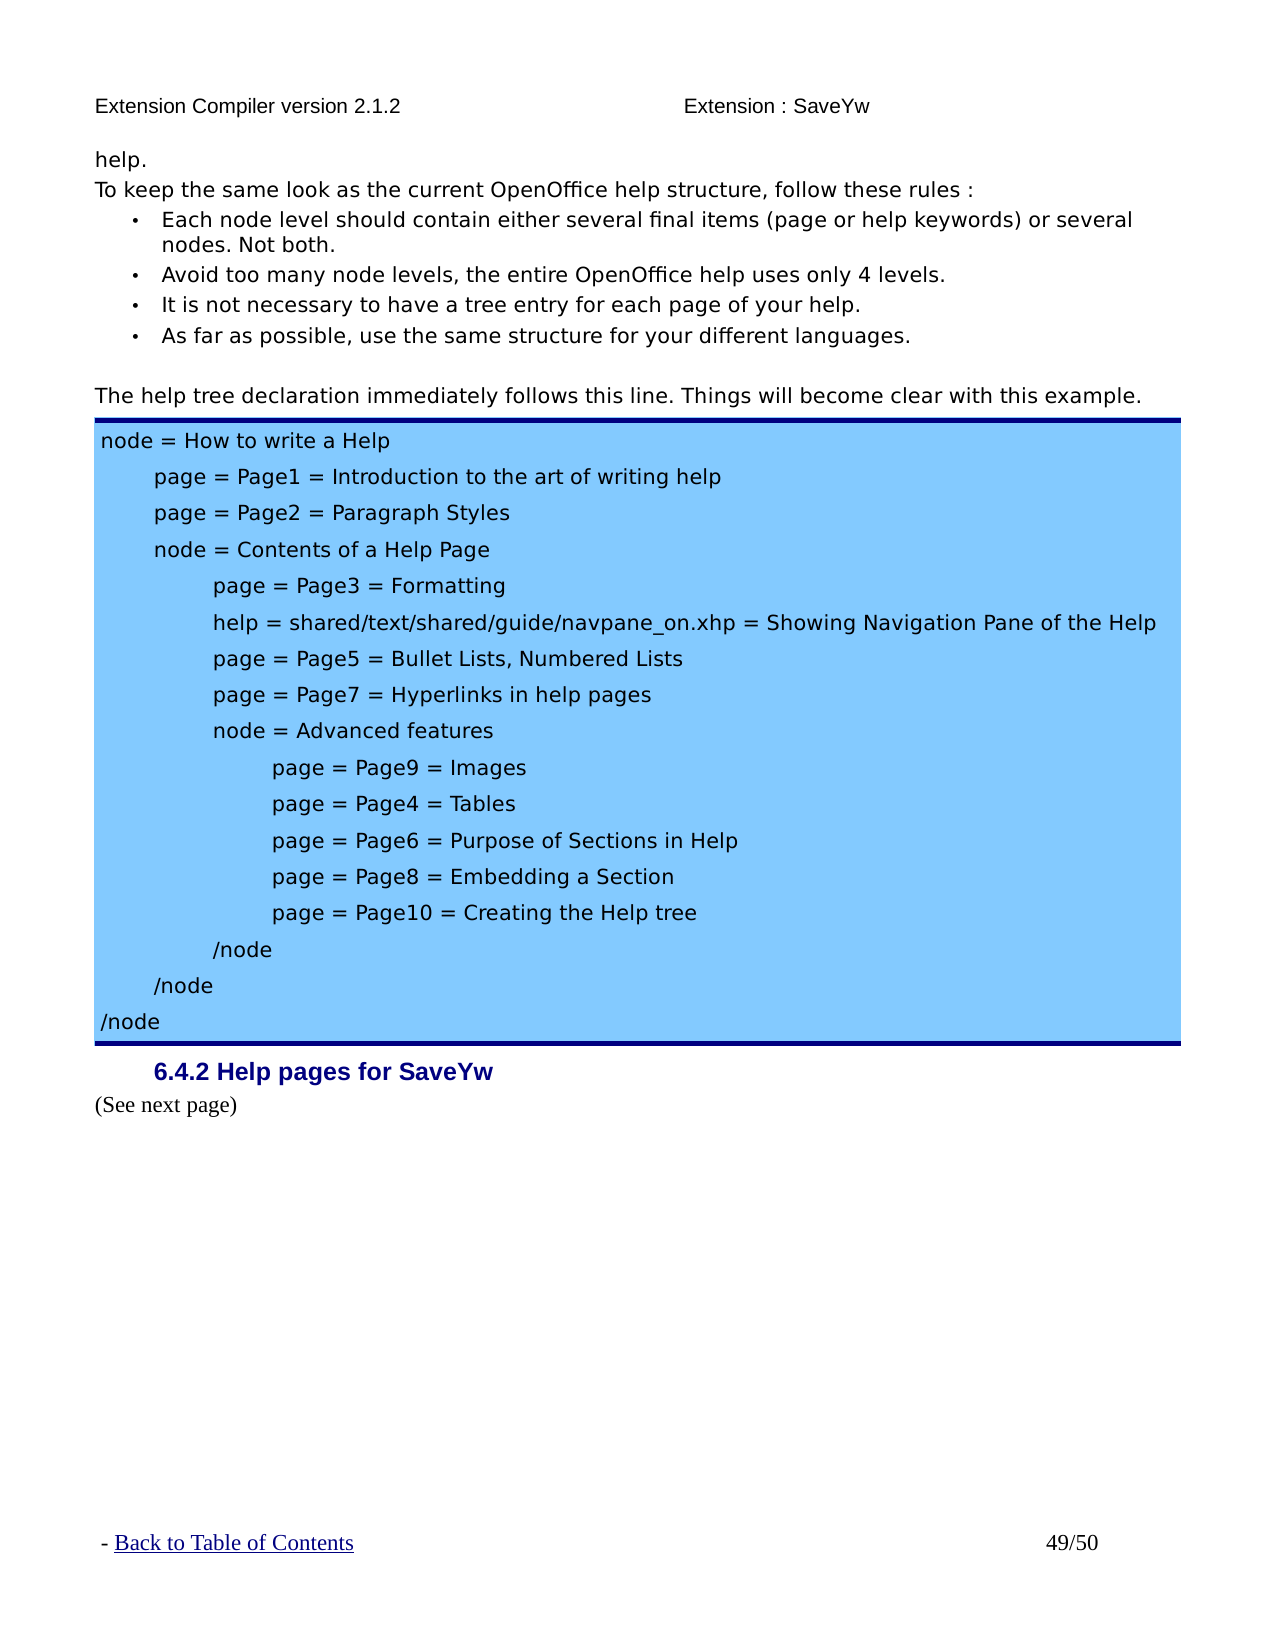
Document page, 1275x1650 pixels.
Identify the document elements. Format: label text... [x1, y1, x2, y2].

text help. [94, 147, 1181, 172]
text (See next page) [94, 1092, 1181, 1117]
list It is not necessary to have a tree entry for each page of your help. [132, 293, 1181, 318]
text node = How to write a Help [94, 419, 1181, 453]
text /node [94, 999, 1181, 1046]
text page = Page9 = Images [94, 745, 1181, 780]
text To keep the same look as the current OpenOffice help structure, follow these rules : [94, 178, 1181, 202]
text page = Page4 = Tables [94, 781, 1181, 817]
text page = Page6 = Purpose of Sections in Help [94, 817, 1181, 853]
text /node [94, 963, 1181, 998]
subtitle Help pages for SaveYw [153, 1058, 1181, 1086]
list As far as possible, use the same structure for your different languages. [132, 323, 1181, 348]
text node = Contents of a Help Page [94, 527, 1181, 562]
text page = Page8 = Embedding a Section [94, 854, 1181, 889]
list Avoid too many node levels, the entire OpenOffice help uses only 4 levels. [132, 263, 1181, 287]
text node = Advanced features [94, 708, 1181, 744]
text page = Page2 = Paragraph Styles [94, 490, 1181, 526]
text page = Page5 = Bullet Lists, Numbered Lists [94, 636, 1181, 671]
text page = Page3 = Formatting [94, 563, 1181, 598]
text page = Page1 = Introduction to the art of writing help [94, 454, 1181, 489]
list Each node level should contain either several final items (page or help keywords) or several nodes. Not both. [132, 208, 1181, 257]
text help = shared/text/shared/guide/navpane_on.xhp = Showing Navigation Pane of the Help [94, 599, 1181, 635]
text page = Page10 = Creating the Help tree [94, 890, 1181, 926]
text /node [94, 926, 1181, 962]
text The help tree declaration immediately follows this line. Things will become clear with this example. [94, 384, 1181, 409]
text page = Page7 = Hyperlinks in help pages [94, 672, 1181, 708]
